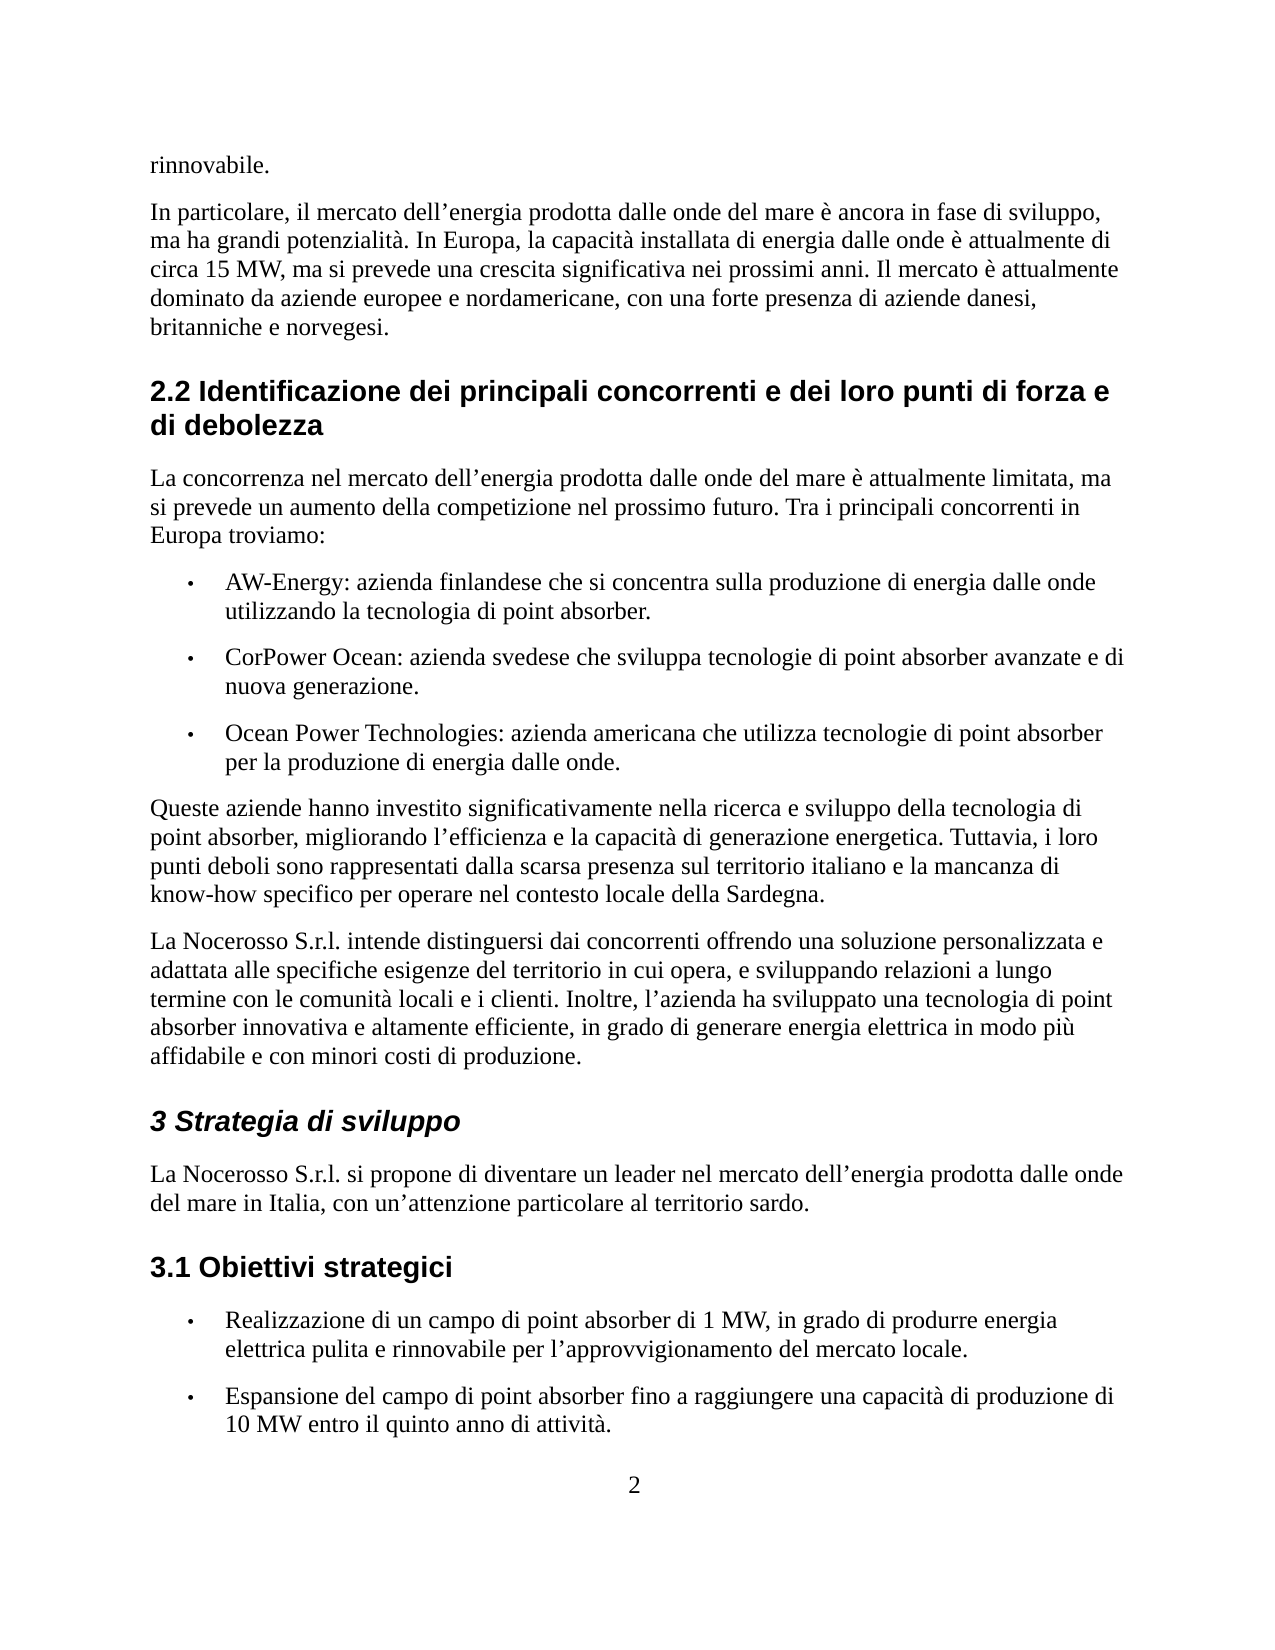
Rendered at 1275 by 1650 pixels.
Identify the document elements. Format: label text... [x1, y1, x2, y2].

list CorPower Ocean: azienda svedese che sviluppa tecnologie di point absorber avanzate e di nuova generazione. [187, 642, 1125, 700]
text La concorrenza nel mercato dell’energia prodotta dalle onde del mare è attualmente limitata, ma si prevede un aumento della competizione nel prossimo futuro. Tra i principali concorrenti in Europa troviamo: [150, 463, 1125, 549]
text rinnovabile. [150, 150, 1125, 179]
subtitle 3 Strategia di sviluppo [150, 1104, 1125, 1137]
text La Nocerosso S.r.l. intende distinguersi dai concorrenti offrendo una soluzione personalizzata e adattata alle specifiche esigenze del territorio in cui opera, e sviluppando relazioni a lungo termine con le comunità locali e i clienti. Inoltre, l’azienda ha sviluppato una tecnologia di point absorber innovativa e altamente efficiente, in grado di generare energia elettrica in modo più affidabile e con minori costi di produzione. [150, 926, 1125, 1070]
subtitle 3.1 Obiettivi strategici [150, 1250, 1125, 1284]
list Espansione del campo di point absorber fino a raggiungere una capacità di produzione di 10 MW entro il quinto anno di attività. [187, 1381, 1125, 1438]
text In particolare, il mercato dell’energia prodotta dalle onde del mare è ancora in fase di sviluppo, ma ha grandi potenzialità. In Europa, la capacità installata di energia dalle onde è attualmente di circa 15 MW, ma si prevede una crescita significativa nei prossimi anni. Il mercato è attualmente dominato da aziende europee e nordamericane, con una forte presenza di aziende danesi, britanniche e norvegesi. [150, 197, 1125, 340]
list AW-Energy: azienda finlandese che si concentra sulla produzione di energia dalle onde utilizzando la tecnologia di point absorber. [187, 567, 1125, 624]
list Realizzazione di un campo di point absorber di 1 MW, in grado di produrre energia elettrica pulita e rinnovabile per l’approvvigionamento del mercato locale. [187, 1305, 1125, 1363]
list Ocean Power Technologies: azienda americana che utilizza tecnologie di point absorber per la produzione di energia dalle onde. [187, 718, 1125, 775]
text La Nocerosso S.r.l. si propone di diventare un leader nel mercato dell’energia prodotta dalle onde del mare in Italia, con un’attenzione particolare al territorio sardo. [150, 1159, 1125, 1216]
text Queste aziende hanno investito significativamente nella ricerca e sviluppo della tecnologia di point absorber, migliorando l’efficienza e la capacità di generazione energetica. Tuttavia, i loro punti deboli sono rappresentati dalla scarsa presenza sul territorio italiano e la mancanza di know-how specifico per operare nel contesto locale della Sardegna. [150, 793, 1125, 908]
subtitle 2.2 Identificazione dei principali concorrenti e dei loro punti di forza e di debolezza [150, 374, 1125, 441]
